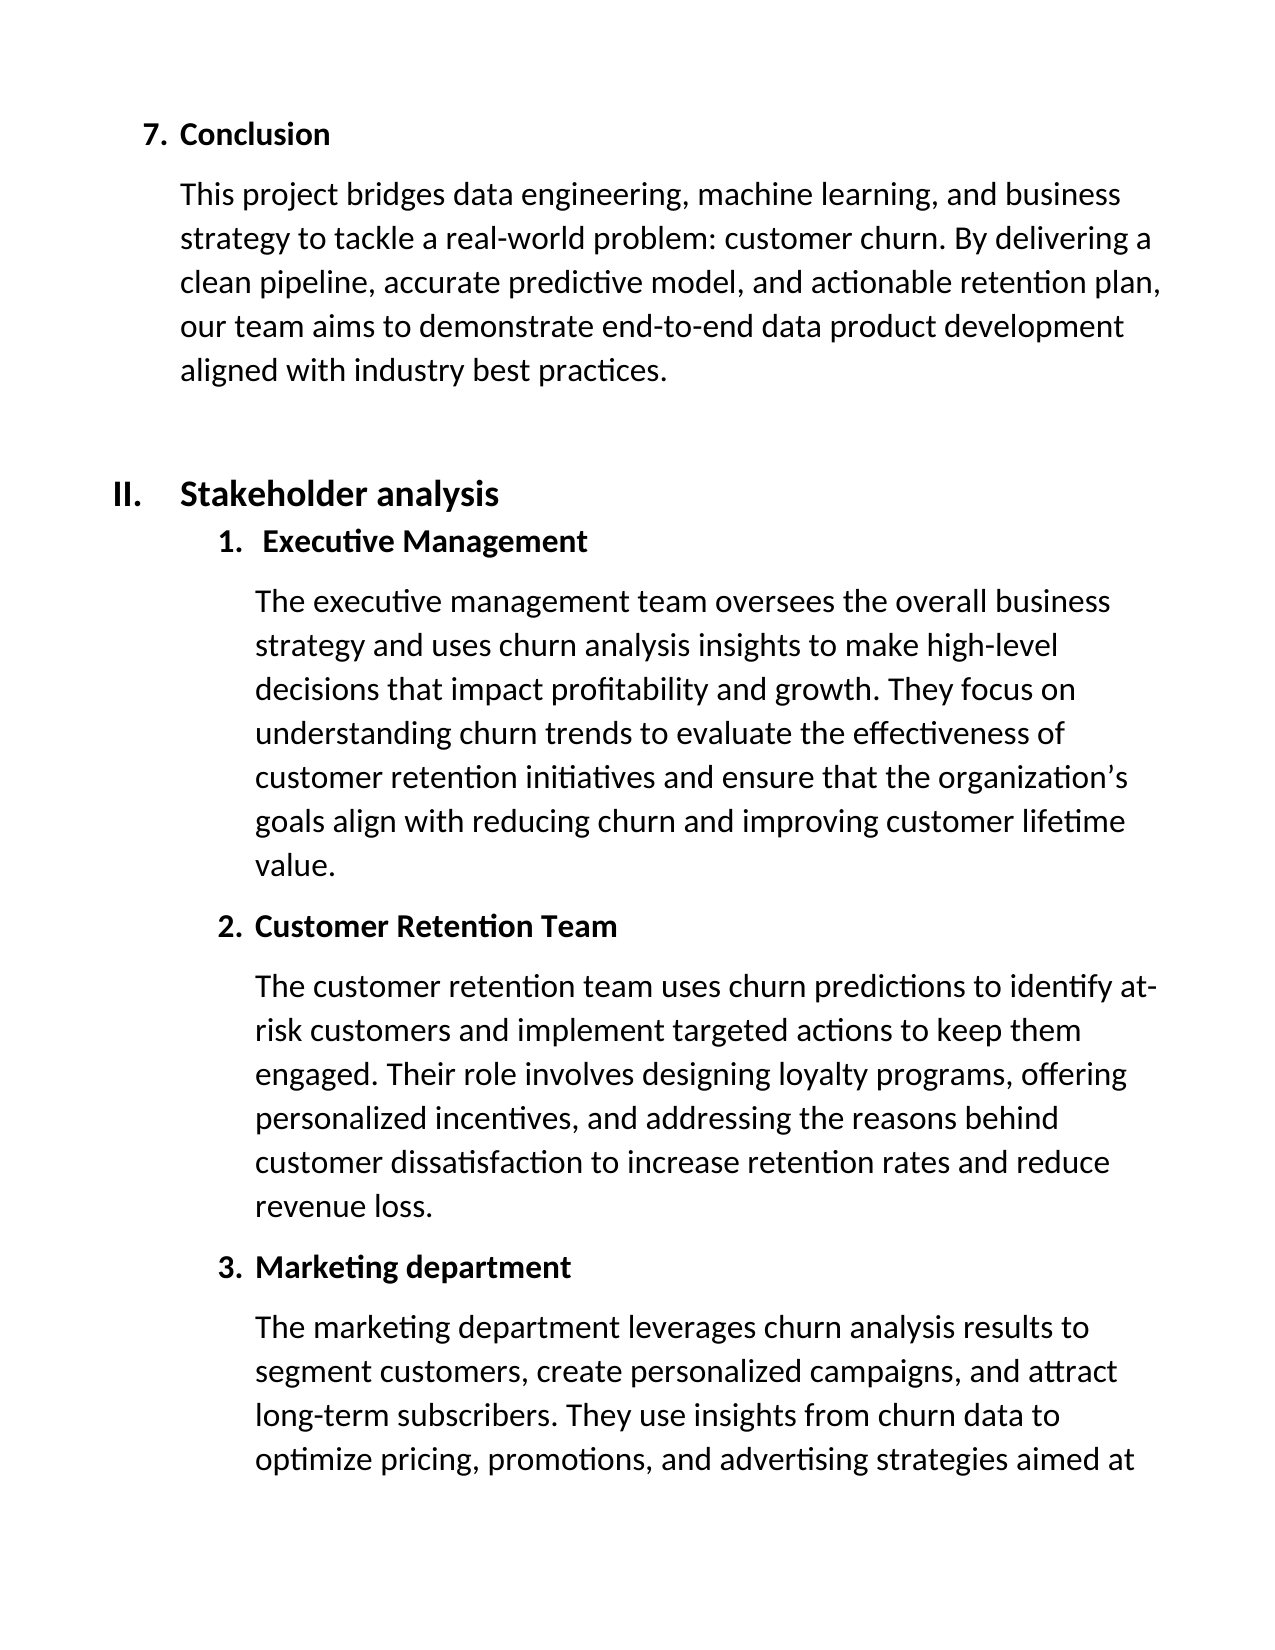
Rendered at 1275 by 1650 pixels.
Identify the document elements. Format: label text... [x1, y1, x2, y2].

list Stakeholder analysis [142, 470, 1170, 516]
list Customer Retention Team [217, 905, 1170, 945]
text The customer retention team uses churn predictions to identify at-risk customers and implement targeted actions to keep them engaged. Their role involves designing loyalty programs, offering personalized incentives, and addressing the reasons behind customer dissatisfaction to increase retention rates and reduce revenue loss. [255, 965, 1170, 1226]
text The marketing department leverages churn analysis results to segment customers, create personalized campaigns, and attract long-term subscribers. They use insights from churn data to optimize pricing, promotions, and advertising strategies aimed at [255, 1306, 1170, 1479]
list Executive Management [217, 520, 1170, 560]
text The executive management team oversees the overall business strategy and uses churn analysis insights to make high-level decisions that impact profitability and growth. They focus on understanding churn trends to evaluate the effectiveness of customer retention initiatives and ensure that the organization’s goals align with reducing churn and improving customer lifetime value. [255, 580, 1170, 885]
text This project bridges data engineering, machine learning, and business strategy to tackle a real-world problem: customer churn. By delivering a clean pipeline, accurate predictive model, and actionable retention plan, our team aims to demonstrate end-to-end data product development aligned with industry best practices. [180, 173, 1170, 390]
list Conclusion [142, 112, 1170, 153]
list Marketing department [217, 1246, 1170, 1286]
